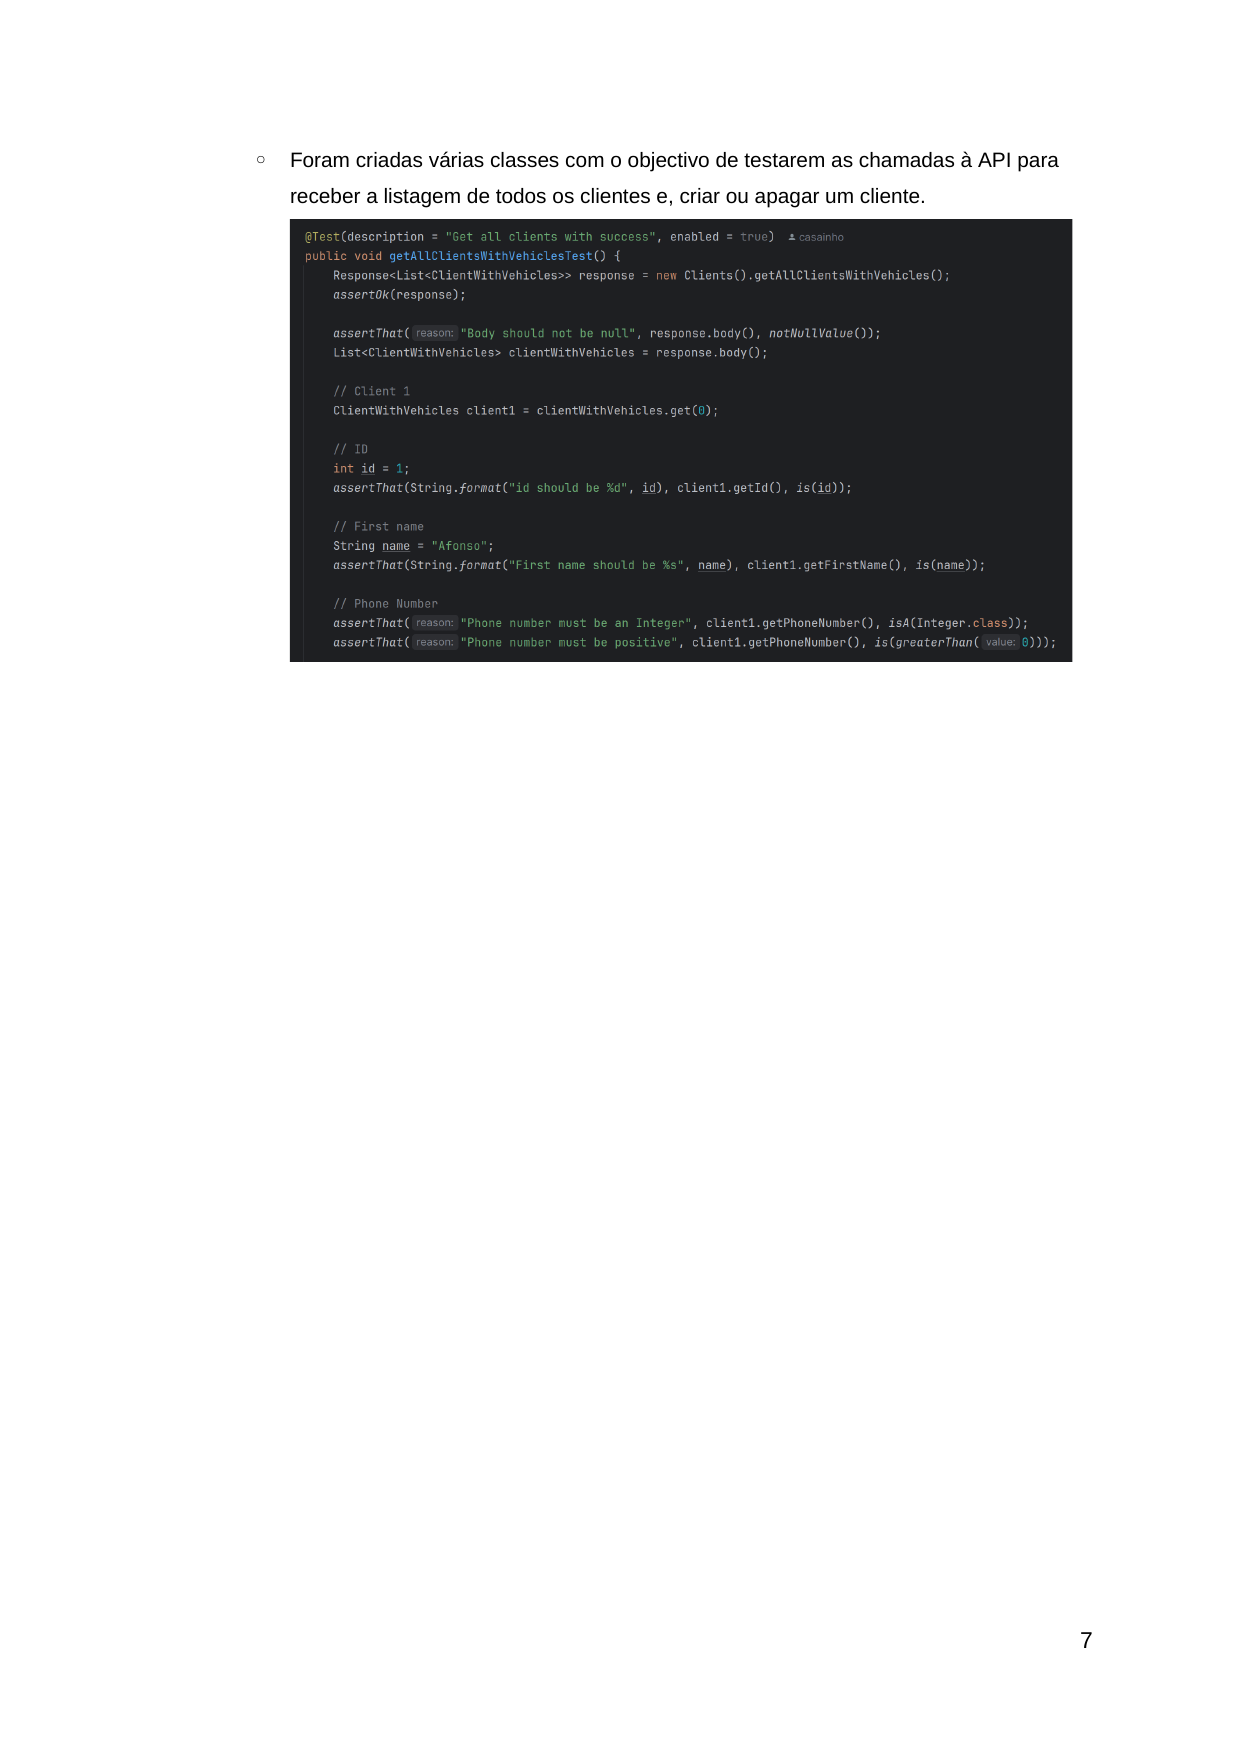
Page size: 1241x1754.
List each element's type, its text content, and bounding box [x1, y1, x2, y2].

list Foram criadas várias classes com o objectivo de testarem as chamadas à API para receber a listagem de todos os clientes e, criar ou apagar um cliente. [252, 148, 1092, 662]
picture [289, 219, 1073, 662]
